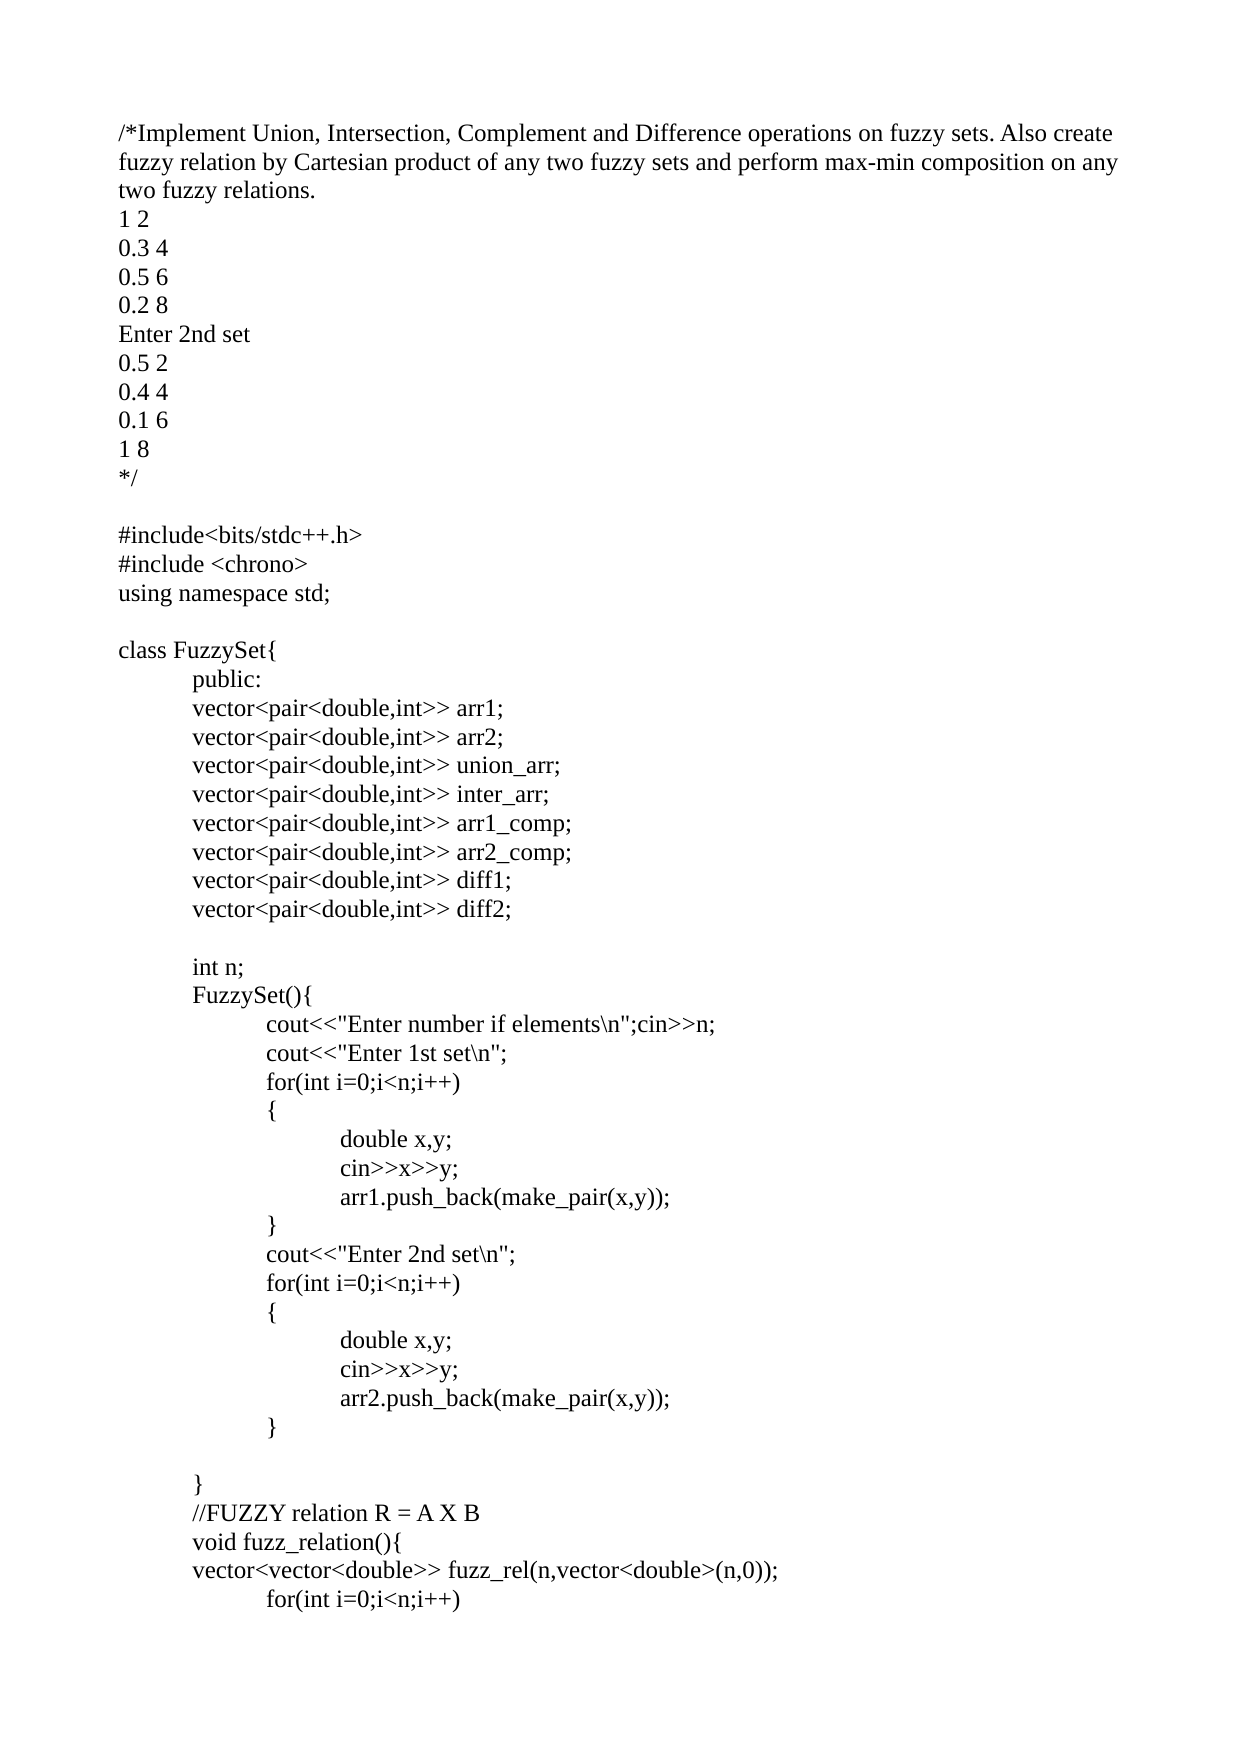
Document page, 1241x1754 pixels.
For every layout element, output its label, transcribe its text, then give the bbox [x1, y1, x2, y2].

text cin>>x>>y; [118, 1354, 1122, 1383]
text vector<pair<double,int>> arr1; [118, 693, 1122, 722]
text vector<pair<double,int>> union_arr; [118, 751, 1122, 779]
text Enter 2nd set [118, 319, 1122, 348]
text vector<pair<double,int>> inter_arr; [118, 779, 1122, 808]
text double x,y; [118, 1326, 1122, 1354]
text #include<bits/stdc++.h> [118, 521, 1122, 549]
text } [118, 1412, 1122, 1441]
text vector<pair<double,int>> diff1; [118, 866, 1122, 894]
text cin>>x>>y; [118, 1153, 1122, 1182]
text { [118, 1297, 1122, 1326]
text cout<<"Enter number if elements\n";cin>>n; [118, 1009, 1122, 1038]
text 0.5 2 [118, 348, 1122, 377]
text using namespace std; [118, 578, 1122, 607]
text FuzzySet(){ [118, 981, 1122, 1009]
text //FUZZY relation R = A X B [118, 1498, 1122, 1527]
text class FuzzySet{ [118, 636, 1122, 664]
text double x,y; [118, 1124, 1122, 1153]
text 0.5 6 [118, 262, 1122, 291]
text } [118, 1469, 1122, 1498]
text arr1.push_back(make_pair(x,y)); [118, 1182, 1122, 1211]
text vector<pair<double,int>> diff2; [118, 894, 1122, 923]
text 0.3 4 [118, 233, 1122, 262]
text } [118, 1211, 1122, 1239]
text public: [118, 664, 1122, 693]
text /*Implement Union, Intersection, Complement and Difference operations on fuzzy sets. Also create fuzzy relation by Cartesian product of any two fuzzy sets and perform max-min composition on any two fuzzy relations. [118, 118, 1122, 204]
text cout<<"Enter 1st set\n"; [118, 1038, 1122, 1067]
text { [118, 1096, 1122, 1124]
text void fuzz_relation(){ [118, 1527, 1122, 1556]
text for(int i=0;i<n;i++) [118, 1268, 1122, 1297]
text 0.4 4 [118, 377, 1122, 406]
text 1 8 [118, 434, 1122, 463]
text vector<vector<double>> fuzz_rel(n,vector<double>(n,0)); [118, 1556, 1122, 1584]
text #include <chrono> [118, 549, 1122, 578]
text */ [118, 463, 1122, 492]
text vector<pair<double,int>> arr2; [118, 722, 1122, 751]
text 0.2 8 [118, 291, 1122, 319]
text 1 2 [118, 204, 1122, 233]
text int n; [118, 952, 1122, 981]
text vector<pair<double,int>> arr1_comp; [118, 808, 1122, 837]
text vector<pair<double,int>> arr2_comp; [118, 837, 1122, 866]
text for(int i=0;i<n;i++) [118, 1067, 1122, 1096]
text for(int i=0;i<n;i++) [118, 1584, 1122, 1613]
text 0.1 6 [118, 406, 1122, 434]
text cout<<"Enter 2nd set\n"; [118, 1239, 1122, 1268]
text arr2.push_back(make_pair(x,y)); [118, 1383, 1122, 1412]
